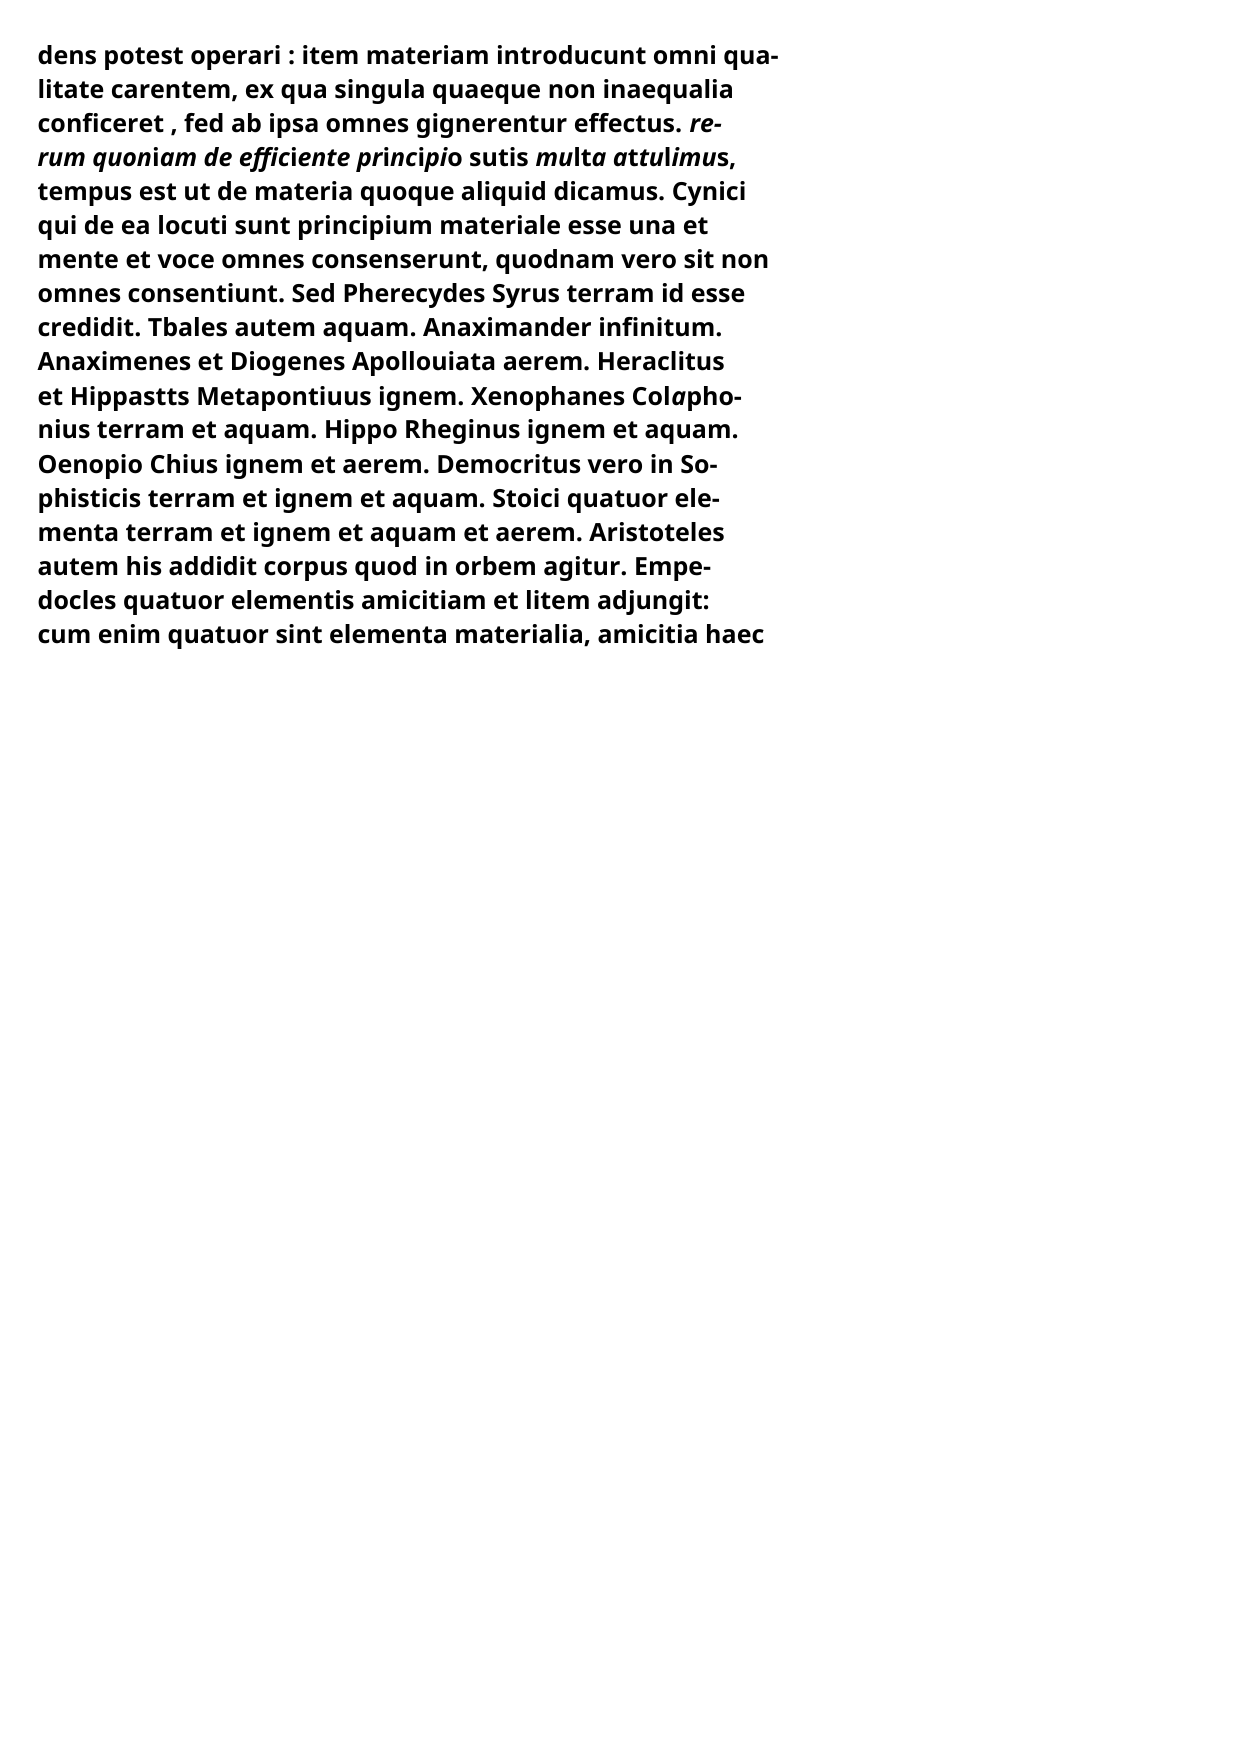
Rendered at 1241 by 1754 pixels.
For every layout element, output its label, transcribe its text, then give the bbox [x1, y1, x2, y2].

text dens potest operari : item materiam introducunt omni qua- litate carentem, ex qua singula quaeque non inaequalia conficeret , fed ab ipsa omnes gignerentur effectus. re- rum quoniam de efficiente principio sutis multa attulimus, tempus est ut de materia quoque aliquid dicamus. Cynici qui de ea locuti sunt principium materiale esse una et mente et voce omnes consenserunt, quodnam vero sit non omnes consentiunt. Sed Pherecydes Syrus terram id esse credidit. Tbales autem aquam. Anaximander infinitum. Anaximenes et Diogenes Apollouiata aerem. Heraclitus et Hippastts Metapontiuus ignem. Xenophanes Colapho- nius terram et aquam. Hippo Rheginus ignem et aquam. Oenopio Chius ignem et aerem. Democritus vero in So- phisticis terram et ignem et aquam. Stoici quatuor ele- menta terram et ignem et aquam et aerem. Aristoteles autem his addidit corpus quod in orbem agitur. Empe- docles quatuor elementis amicitiam et litem adjungit: cum enim quatuor sint elementa materialia, amicitia haec [37, 37, 1203, 651]
